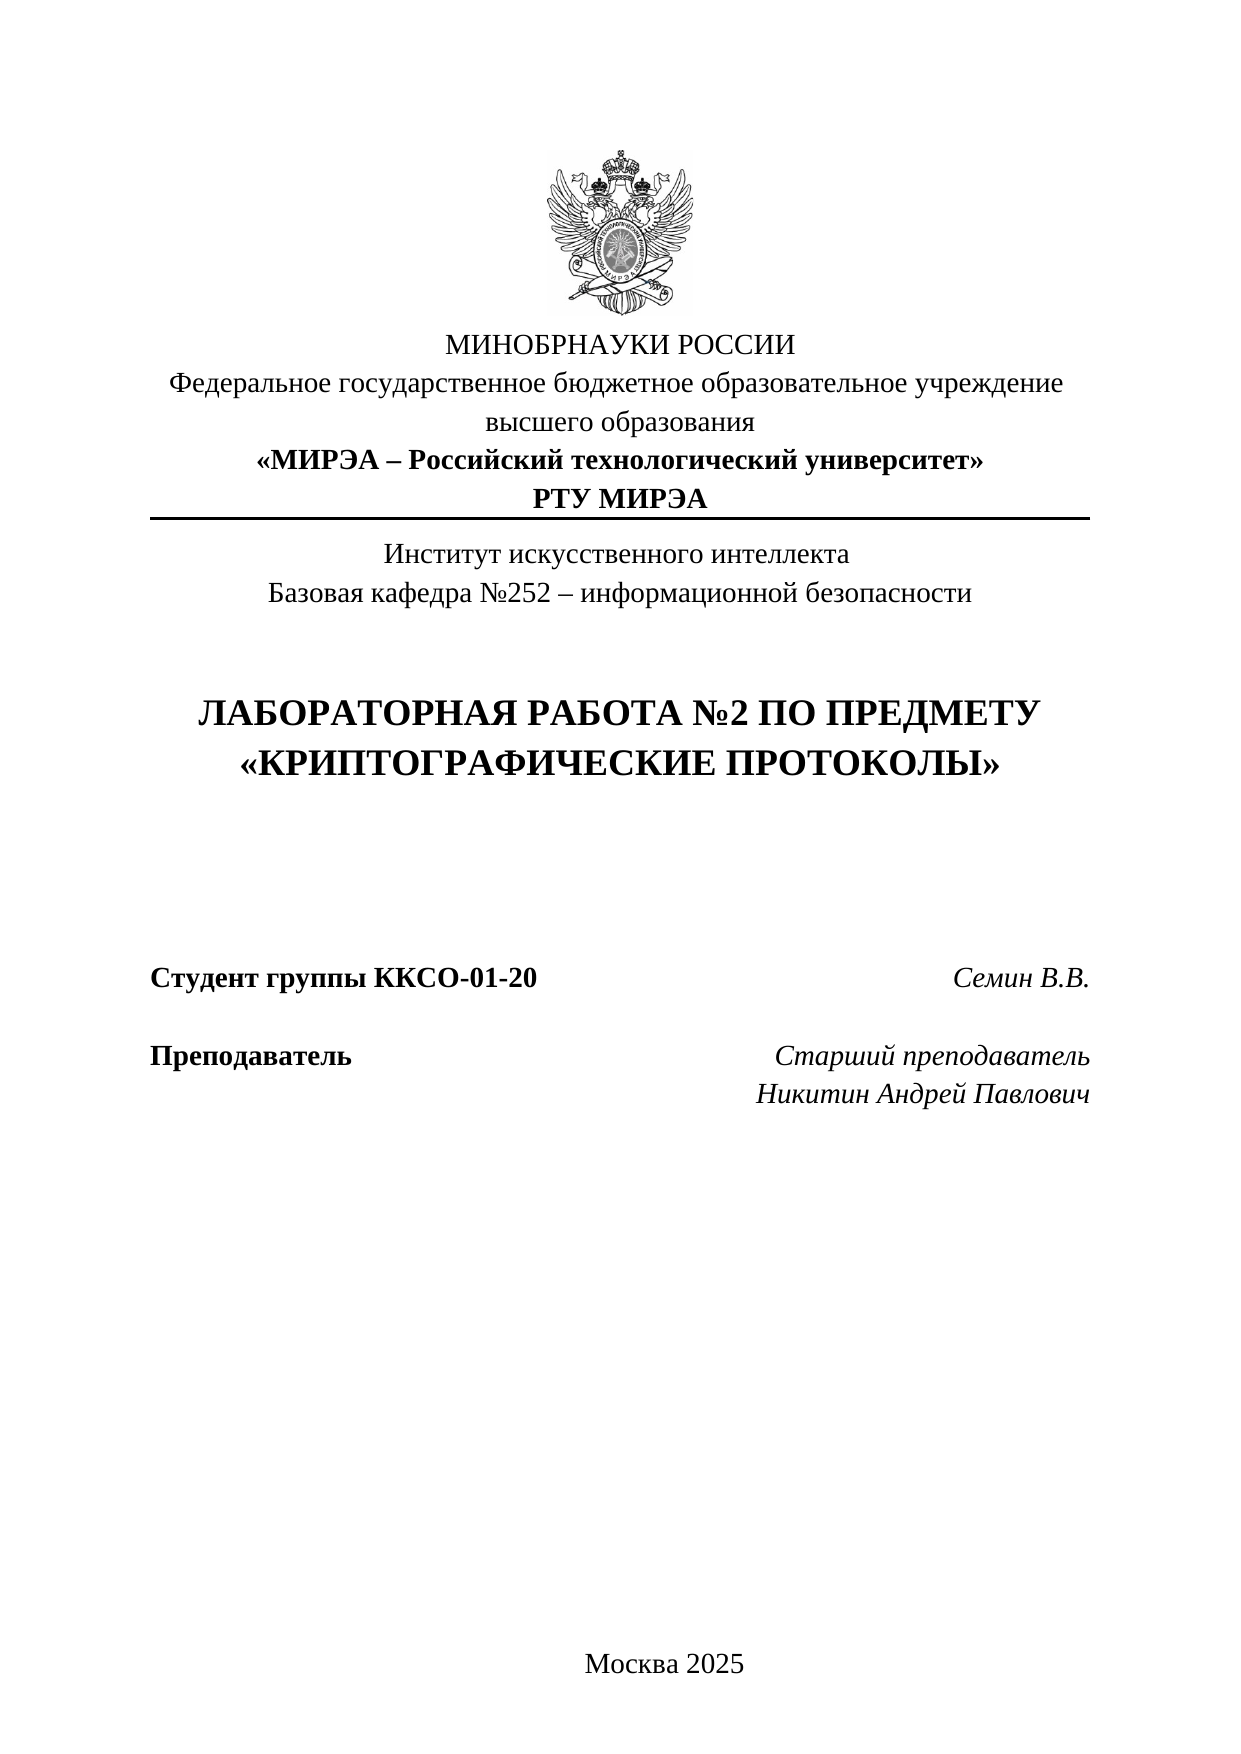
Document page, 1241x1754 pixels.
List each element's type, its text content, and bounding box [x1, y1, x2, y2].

text ­ [150, 150, 1090, 322]
text Институт искусственного интеллекта Базовая кафедра №252 – информационной безопасности [150, 536, 1090, 608]
table_header Студент группы ККСО-01-20 [150, 961, 634, 1038]
table_cell Старший преподаватель Никитин Андрей Павлович [734, 1038, 1090, 1115]
text Минобрнауки России [150, 327, 1090, 360]
table_cell [635, 1038, 734, 1115]
text «МИРЭА – Российский технологический университет» [150, 442, 1090, 476]
text Федеральное государственное бюджетное образовательное учреждение высшего образования [150, 365, 1090, 437]
picture [547, 150, 694, 316]
table_header Семин В.В. [734, 961, 1090, 1038]
table_header [635, 961, 734, 1038]
text «Криптографические протоколы» [150, 740, 1090, 783]
text РТУ МИРЭА [150, 481, 1090, 517]
table_cell Преподаватель [150, 1038, 634, 1115]
text Лабораторная работа №2 по предмету [150, 691, 1090, 734]
